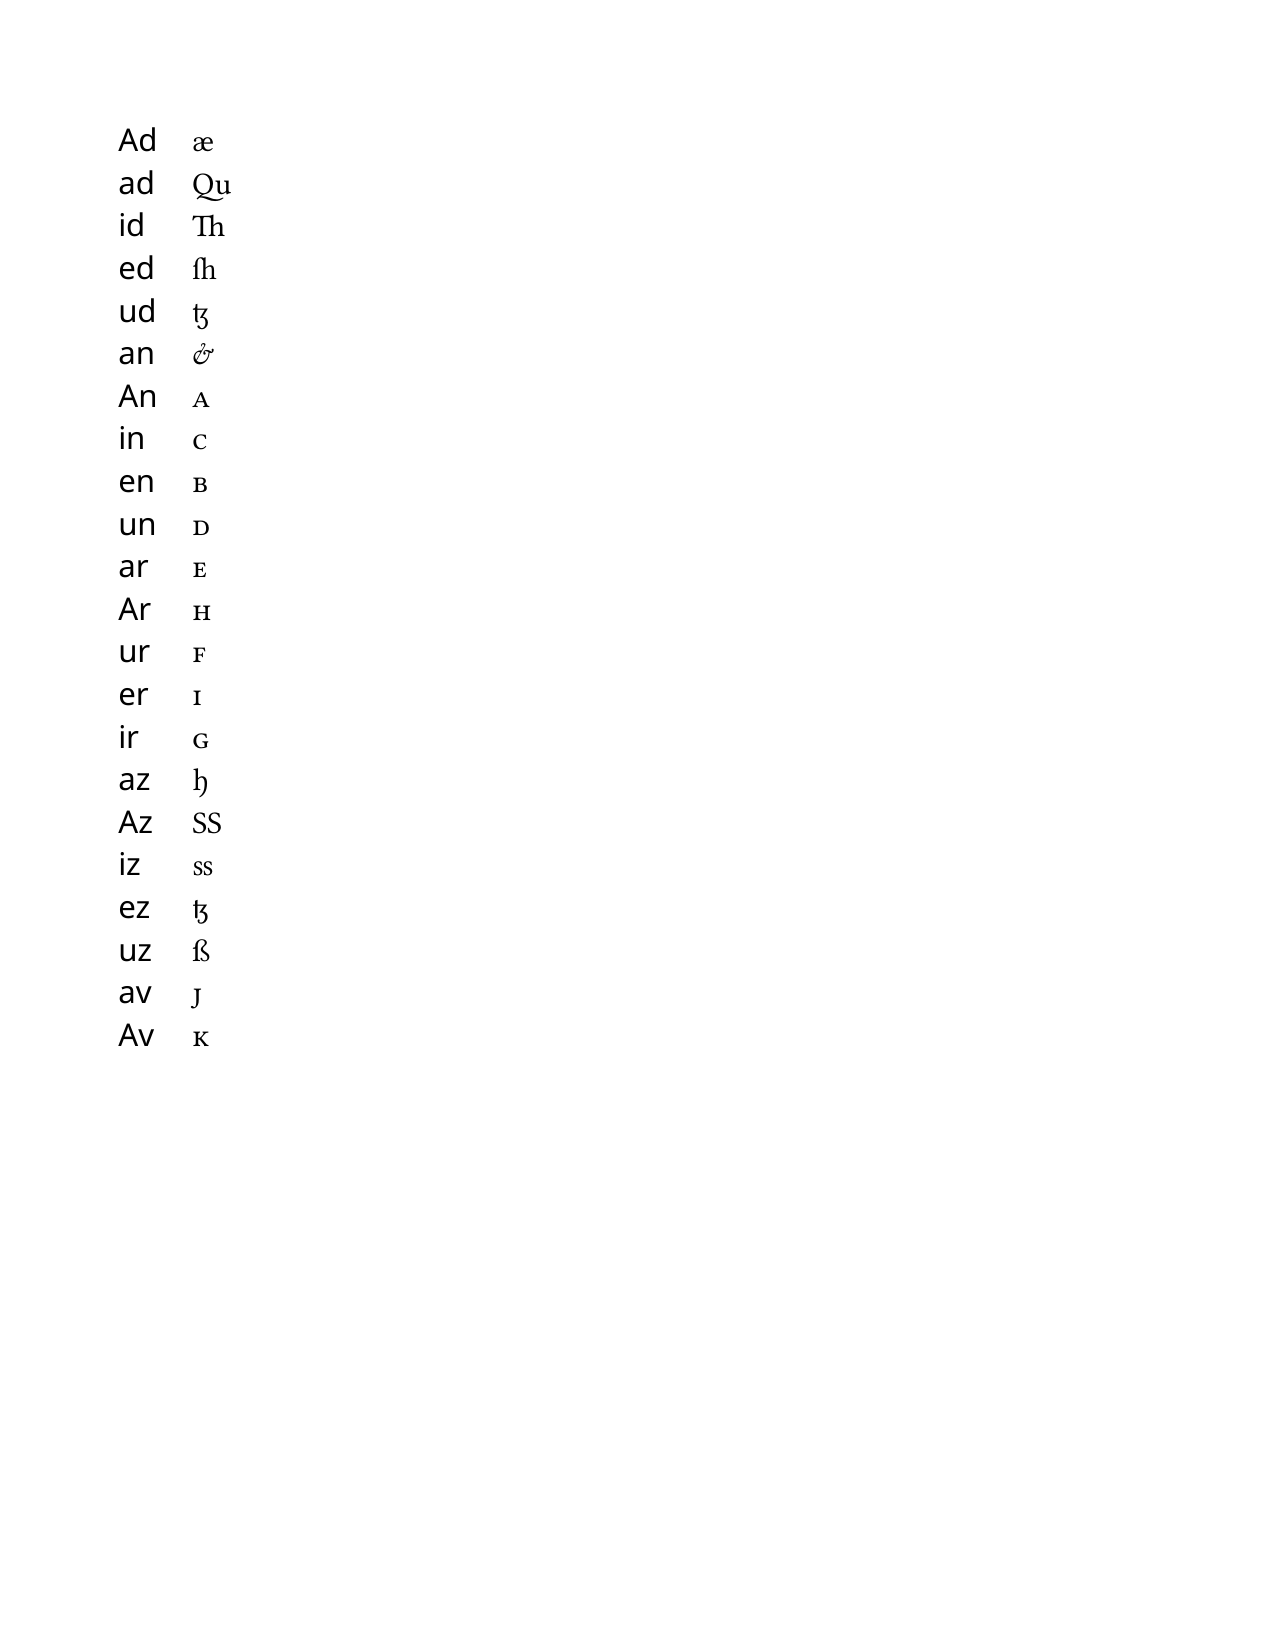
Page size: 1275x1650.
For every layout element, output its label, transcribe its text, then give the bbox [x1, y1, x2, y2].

text un  [118, 502, 1157, 544]
text ur  [118, 629, 1157, 672]
text ir  [118, 714, 1157, 757]
text id  [118, 203, 1157, 246]
text an  [118, 331, 1157, 374]
text ed  [118, 246, 1157, 288]
text Av  [118, 1013, 1157, 1055]
text av  [118, 970, 1157, 1013]
text az  [118, 757, 1157, 800]
text in  [118, 416, 1157, 459]
text ez  [118, 885, 1157, 928]
text ar  [118, 544, 1157, 587]
text Ar  [118, 587, 1157, 629]
text er  [118, 672, 1157, 714]
text ud  [118, 288, 1157, 331]
text iz  [118, 842, 1157, 885]
text Ad  [118, 118, 1157, 161]
text ad  [118, 161, 1157, 203]
text en  [118, 459, 1157, 502]
text Az  [118, 800, 1157, 842]
text uz  [118, 928, 1157, 970]
text An  [118, 374, 1157, 416]
